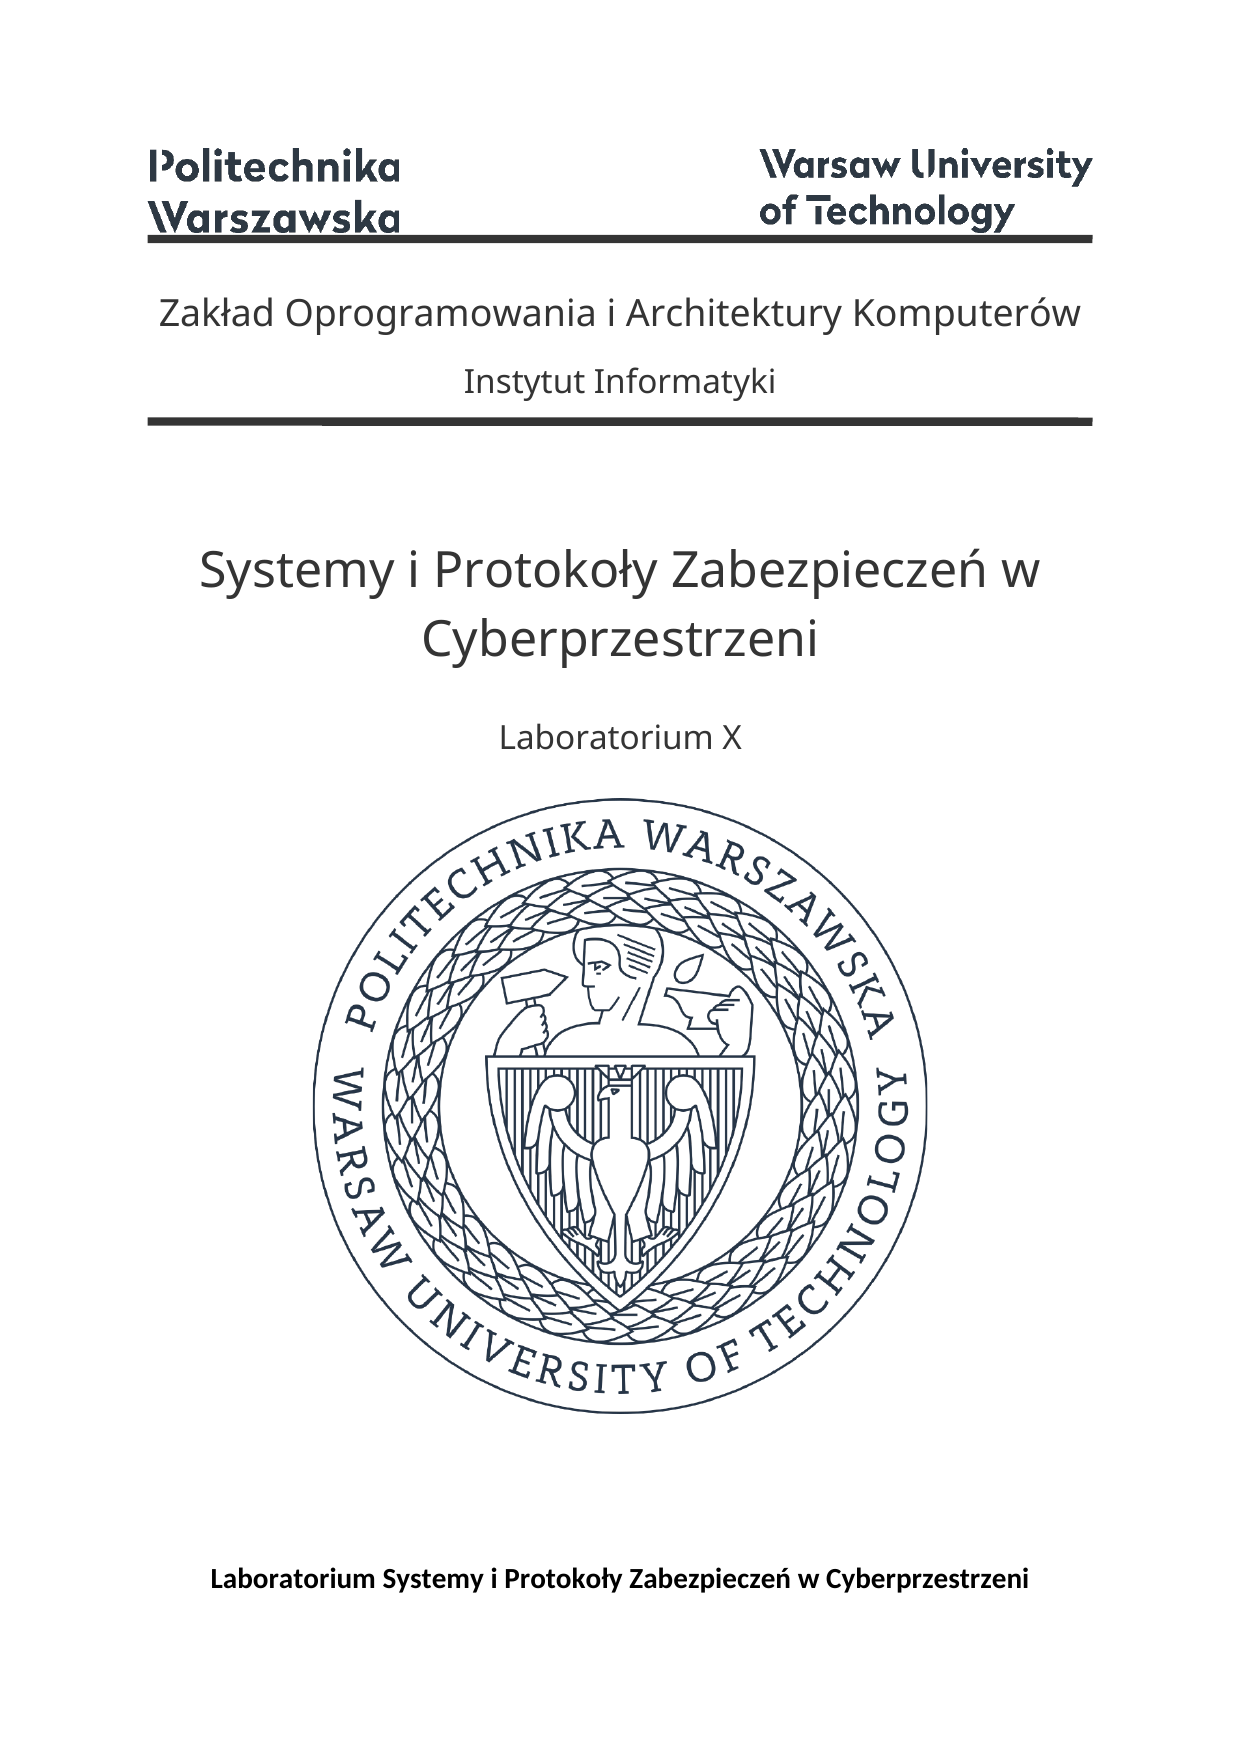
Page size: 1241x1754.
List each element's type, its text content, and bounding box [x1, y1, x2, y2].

picture [147, 148, 399, 233]
text Laboratorium X [148, 714, 1093, 759]
picture [759, 148, 1093, 233]
text Laboratorium Systemy i Protokoły Zabezpieczeń w Cyberprzestrzeni [148, 1560, 1093, 1596]
picture [312, 798, 928, 1414]
title Systemy i Protokoły Zabezpieczeń w Cyberprzestrzeni [148, 534, 1093, 671]
text Instytut Informatyki [148, 358, 1093, 403]
text Zakład Oprogramowania i Architektury Komputerów [148, 287, 1093, 338]
